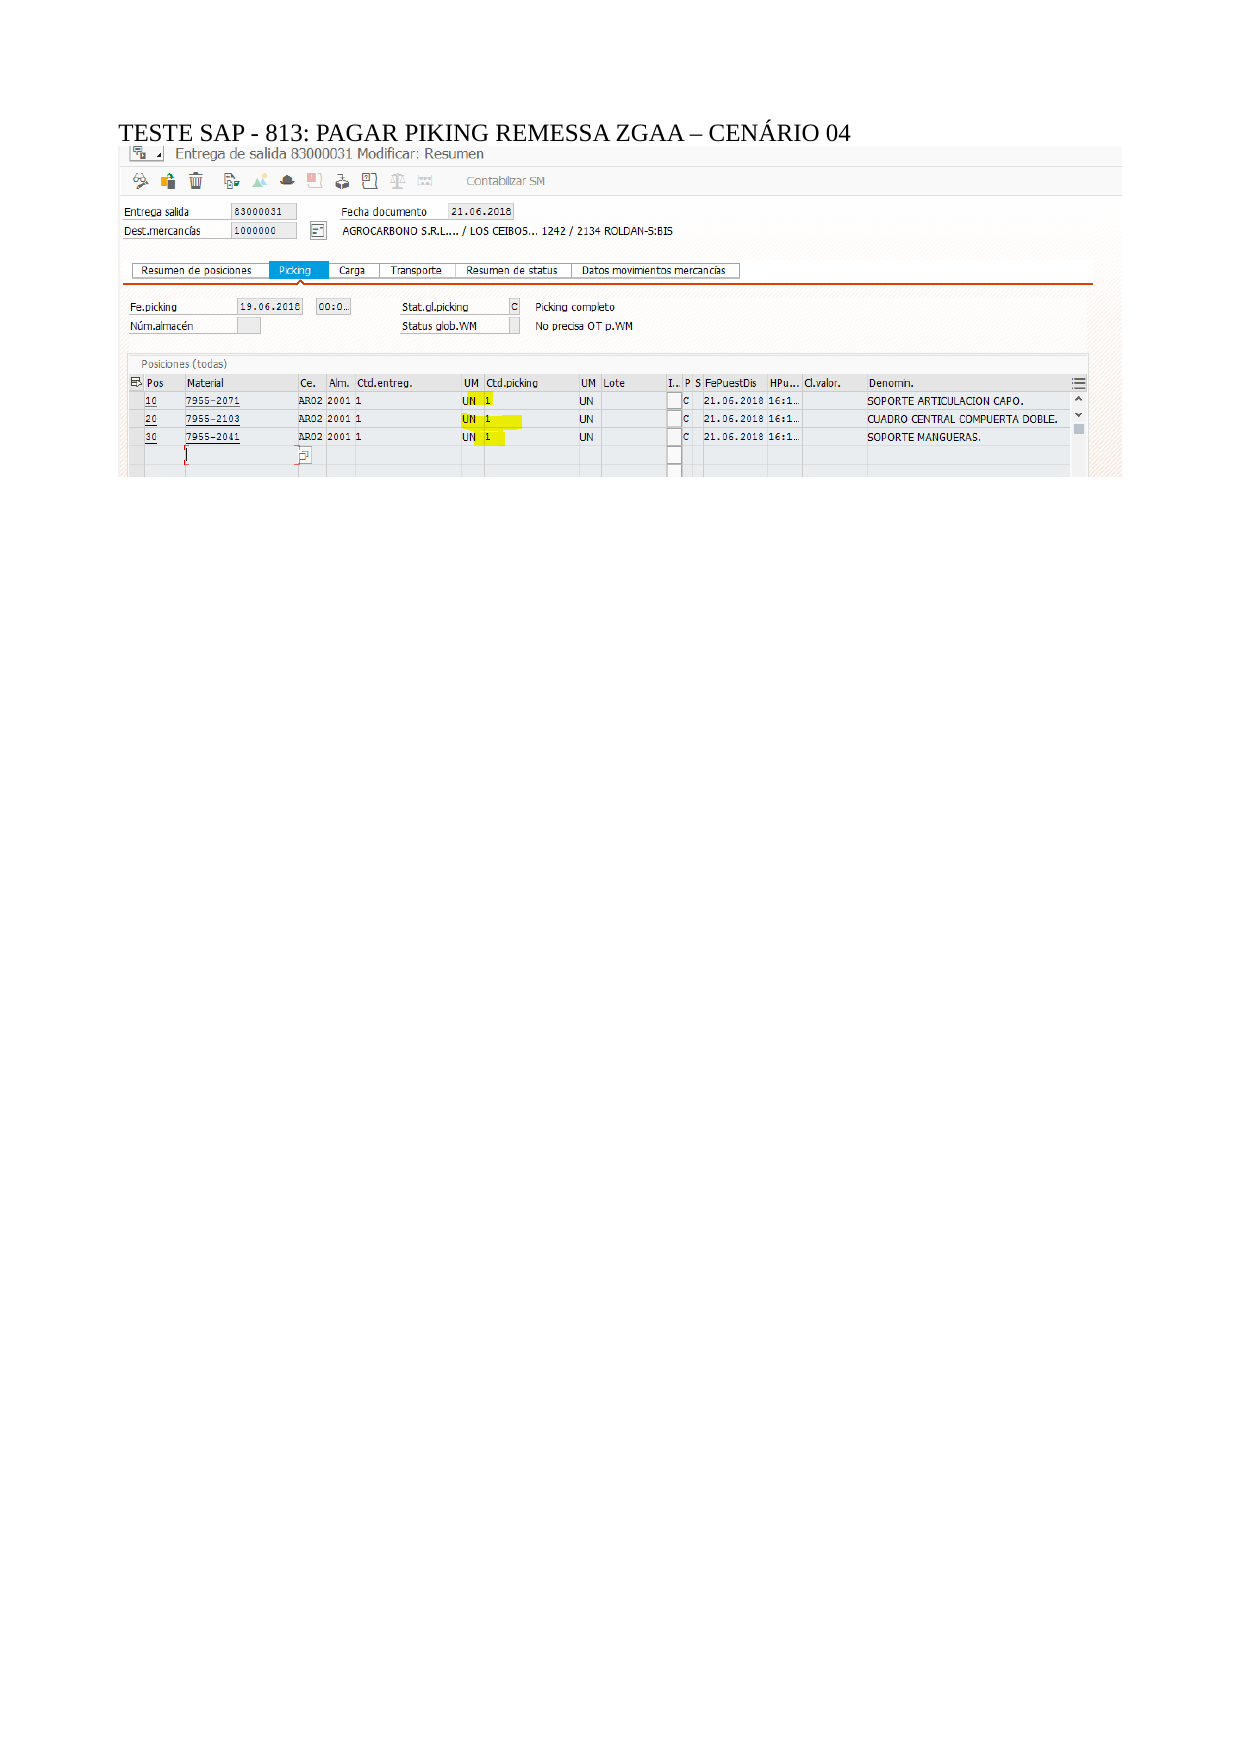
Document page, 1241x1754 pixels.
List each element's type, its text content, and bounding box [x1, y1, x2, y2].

text TESTE SAP - 813: PAGAR PIKING REMESSA ZGAA – CENÁRIO 04 [118, 118, 1122, 146]
picture [118, 146, 1123, 477]
